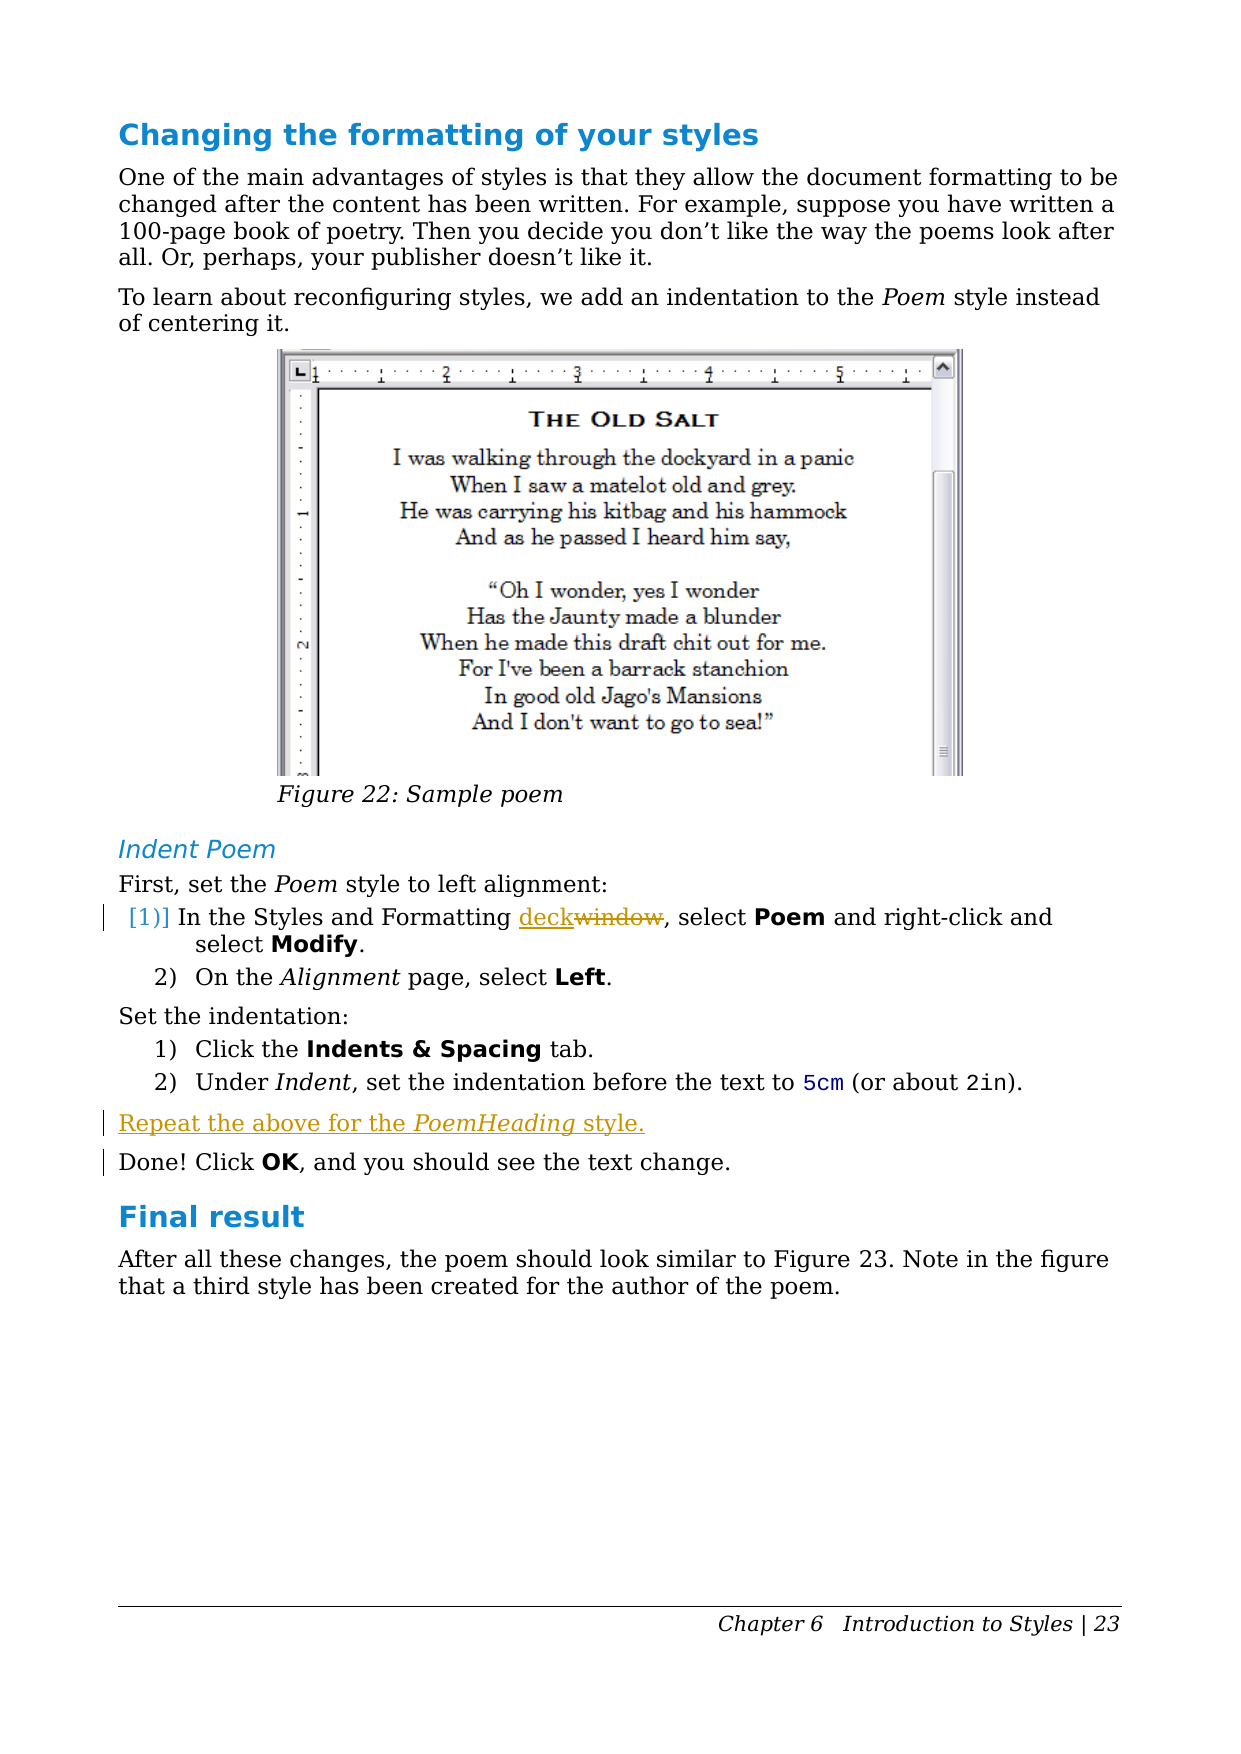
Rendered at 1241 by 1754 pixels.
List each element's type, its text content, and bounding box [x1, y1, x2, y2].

list Set the indentation: [118, 1003, 1122, 1030]
subtitle Changing the formatting of your styles [118, 118, 1122, 152]
list Click the Indents & Spacing tab. [177, 1036, 1122, 1063]
text One of the main advantages of styles is that they allow the document formatting to be changed after the content has been written. For example, suppose you have written a 100-page book of poetry. Then you decide you don’t like the way the poems look after all. Or, perhaps, your publisher doesn’t like it. [118, 164, 1122, 271]
text After all these changes, the poem should look similar to Figure 23. Note in the figure that a third style has been created for the author of the poem. [118, 1246, 1122, 1299]
text To learn about reconfiguring styles, we add an indentation to the Poem style instead of centering it. [118, 284, 1122, 337]
list Under Indent, set the indentation before the text to 5cm (or about 2in). [177, 1069, 1122, 1097]
list On the Alignment page, select Left. [177, 964, 1122, 991]
text Repeat the above for the PoemHeading style. [118, 1110, 1122, 1136]
subtitle Indent Poem [118, 836, 1122, 865]
subtitle Final result [118, 1200, 1122, 1234]
text Figure 22: Sample poem [277, 782, 963, 808]
list First, set the Poem style to left alignment: [118, 871, 1122, 898]
text Done! Click OK, and you should see the text change. [118, 1149, 1122, 1176]
list In the Styles and Formatting deck, select Poem and right-click and select Modify. [177, 904, 1122, 958]
picture [277, 349, 963, 776]
